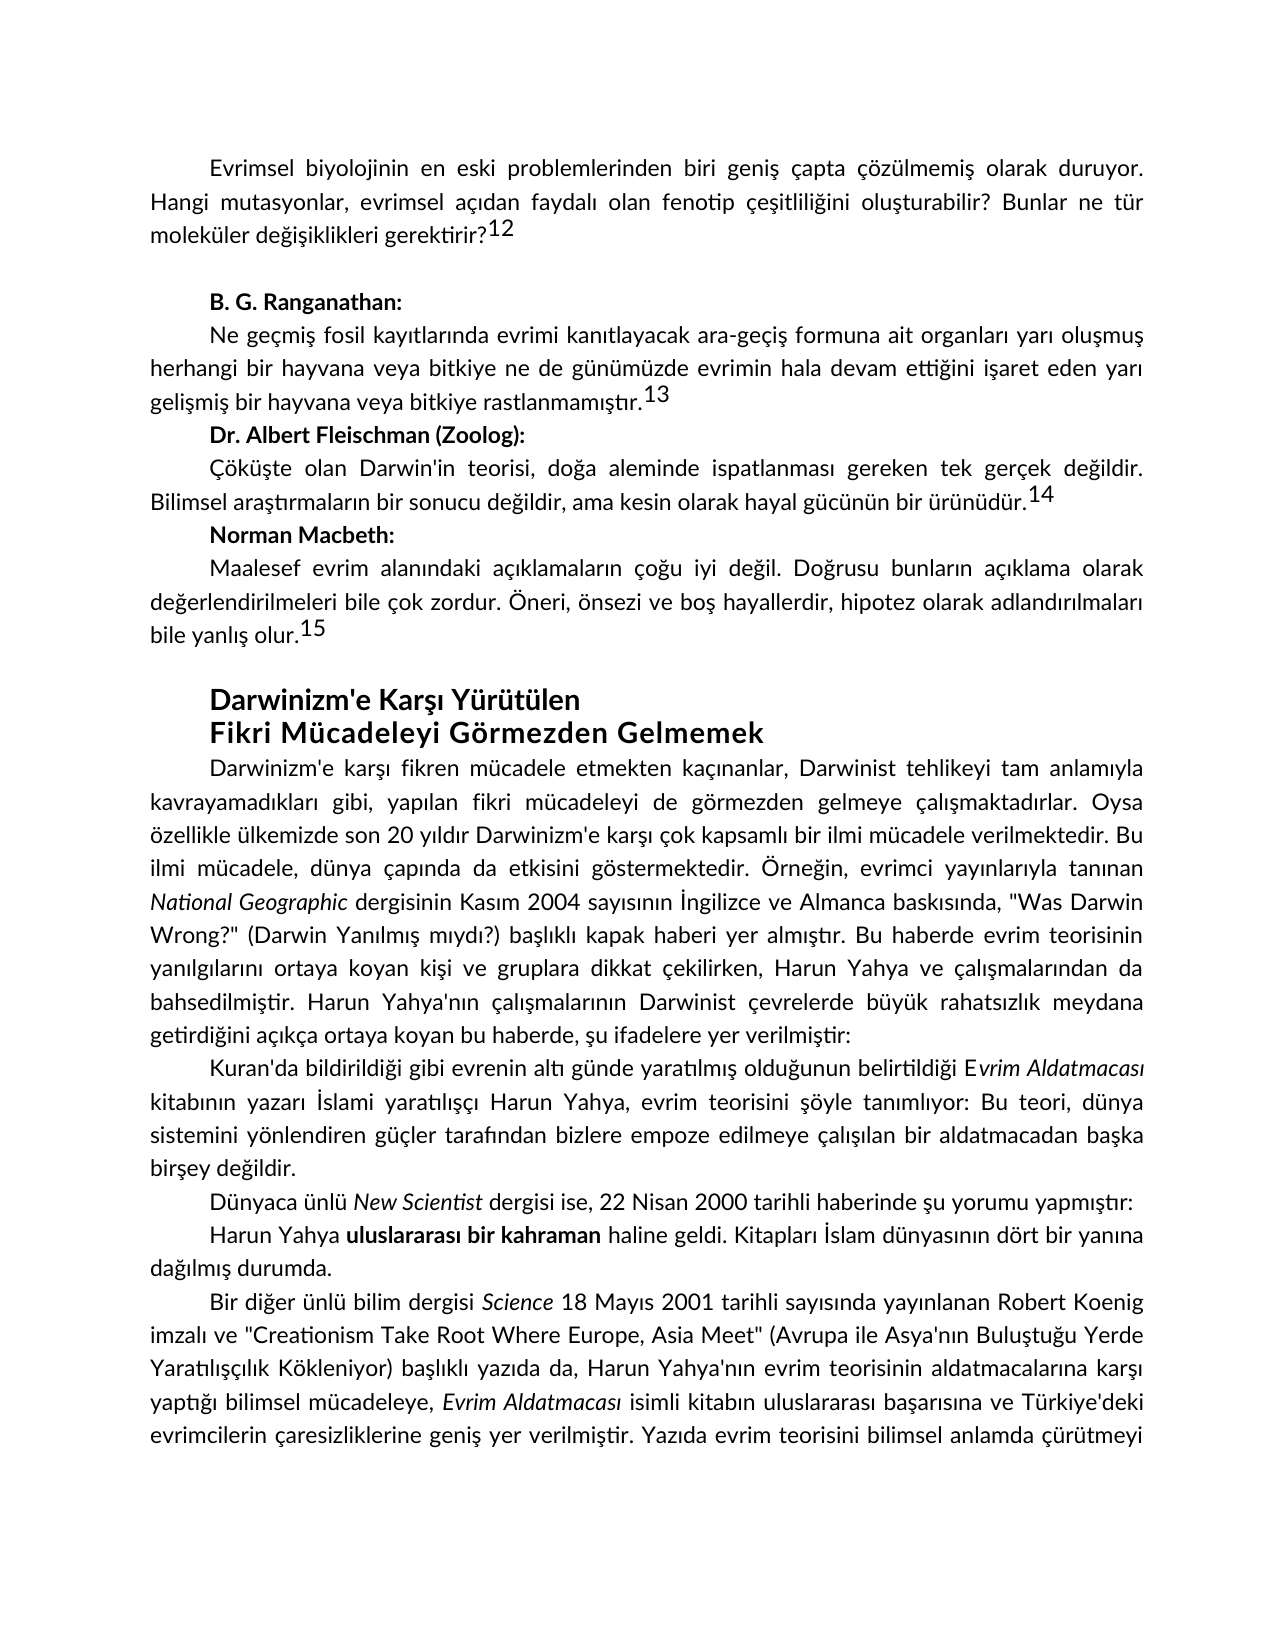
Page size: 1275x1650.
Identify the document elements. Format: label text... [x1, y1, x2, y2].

text Kuran'da bildirildiği gibi evrenin altı günde yaratılmış olduğunun belirtildiği Evrim Aldatmacası kitabının yazarı İslami yaratılışçı Harun Yahya, evrim teorisini şöyle tanımlıyor: Bu teori, dünya sistemini yönlendiren güçler tarafından bizlere empoze edilmeye çalışılan bir aldatmacadan başka birşey değildir. [150, 1050, 1145, 1183]
text Darwinizm'e Karşı Yürütülen [150, 683, 1145, 717]
text Dr. Albert Fleischman (Zoolog): [150, 417, 1145, 450]
text Evrimsel biyolojinin en eski problemlerinden biri geniş çapta çözülmemiş olarak duruyor. Hangi mutasyonlar, evrimsel açıdan faydalı olan fenotip çeşitliliğini oluşturabilir? Bunlar ne tür moleküler değişiklikleri gerektirir?12 [150, 150, 1145, 250]
text Darwinizm'e karşı fikren mücadele etmekten kaçınanlar, Darwinist tehlikeyi tam anlamıyla kavrayamadıkları gibi, yapılan fikri mücadeleyi de görmezden gelmeye çalışmaktadırlar. Oysa özellikle ülkemizde son 20 yıldır Darwinizm'e karşı çok kapsamlı bir ilmi mücadele verilmektedir. Bu ilmi mücadele, dünya çapında da etkisini göstermektedir. Örneğin, evrimci yayınlarıyla tanınan National Geographic dergisinin Kasım 2004 sayısının İngilizce ve Almanca baskısında, "Was Darwin Wrong?" (Darwin Yanılmış mıydı?) başlıklı kapak haberi yer almıştır. Bu haberde evrim teorisinin yanılgılarını ortaya koyan kişi ve gruplara dikkat çekilirken, Harun Yahya ve çalışmalarından da bahsedilmiştir. Harun Yahya'nın çalışmalarının Darwinist çevrelerde büyük rahatsızlık meydana getirdiğini açıkça ortaya koyan bu haberde, şu ifadelere yer verilmiştir: [150, 750, 1145, 1050]
text Dünyaca ünlü New Scientist dergisi ise, 22 Nisan 2000 tarihli haberinde şu yorumu yapmıştır: [150, 1183, 1145, 1217]
text Harun Yahya uluslararası bir kahraman haline geldi. Kitapları İslam dünyasının dört bir yanına dağılmış durumda. [150, 1217, 1145, 1283]
text Fikri Mücadeleyi Görmezden Gelmemek [150, 717, 1145, 750]
text Ne geçmiş fosil kayıtlarında evrimi kanıtlayacak ara-geçiş formuna ait organları yarı oluşmuş herhangi bir hayvana veya bitkiye ne de günümüzde evrimin hala devam ettiğini işaret eden yarı gelişmiş bir hayvana veya bitkiye rastlanmamıştır.13 [150, 317, 1145, 417]
text Norman Macbeth: [150, 517, 1145, 550]
text Maalesef evrim alanındaki açıklamaların çoğu iyi değil. Doğrusu bunların açıklama olarak değerlendirilmeleri bile çok zordur. Öneri, önsezi ve boş hayallerdir, hipotez olarak adlandırılmaları bile yanlış olur.15 [150, 550, 1145, 650]
text Bir diğer ünlü bilim dergisi Science 18 Mayıs 2001 tarihli sayısında yayınlanan Robert Koenig imzalı ve "Creationism Take Root Where Europe, Asia Meet" (Avrupa ile Asya'nın Buluştuğu Yerde Yaratılışçılık Kökleniyor) başlıklı yazıda da, Harun Yahya'nın evrim teorisinin aldatmacalarına karşı yaptığı bilimsel mücadeleye, Evrim Aldatmacası isimli kitabın uluslararası başarısına ve Türkiye'deki evrimcilerin çaresizliklerine geniş yer verilmiştir. Yazıda evrim teorisini bilimsel anlamda çürütmeyi [150, 1283, 1145, 1450]
text Çöküşte olan Darwin'in teorisi, doğa aleminde ispatlanması gereken tek gerçek değildir. Bilimsel araştırmaların bir sonucu değildir, ama kesin olarak hayal gücünün bir ürünüdür.14 [150, 450, 1145, 517]
text B. G. Ranganathan: [150, 283, 1145, 317]
